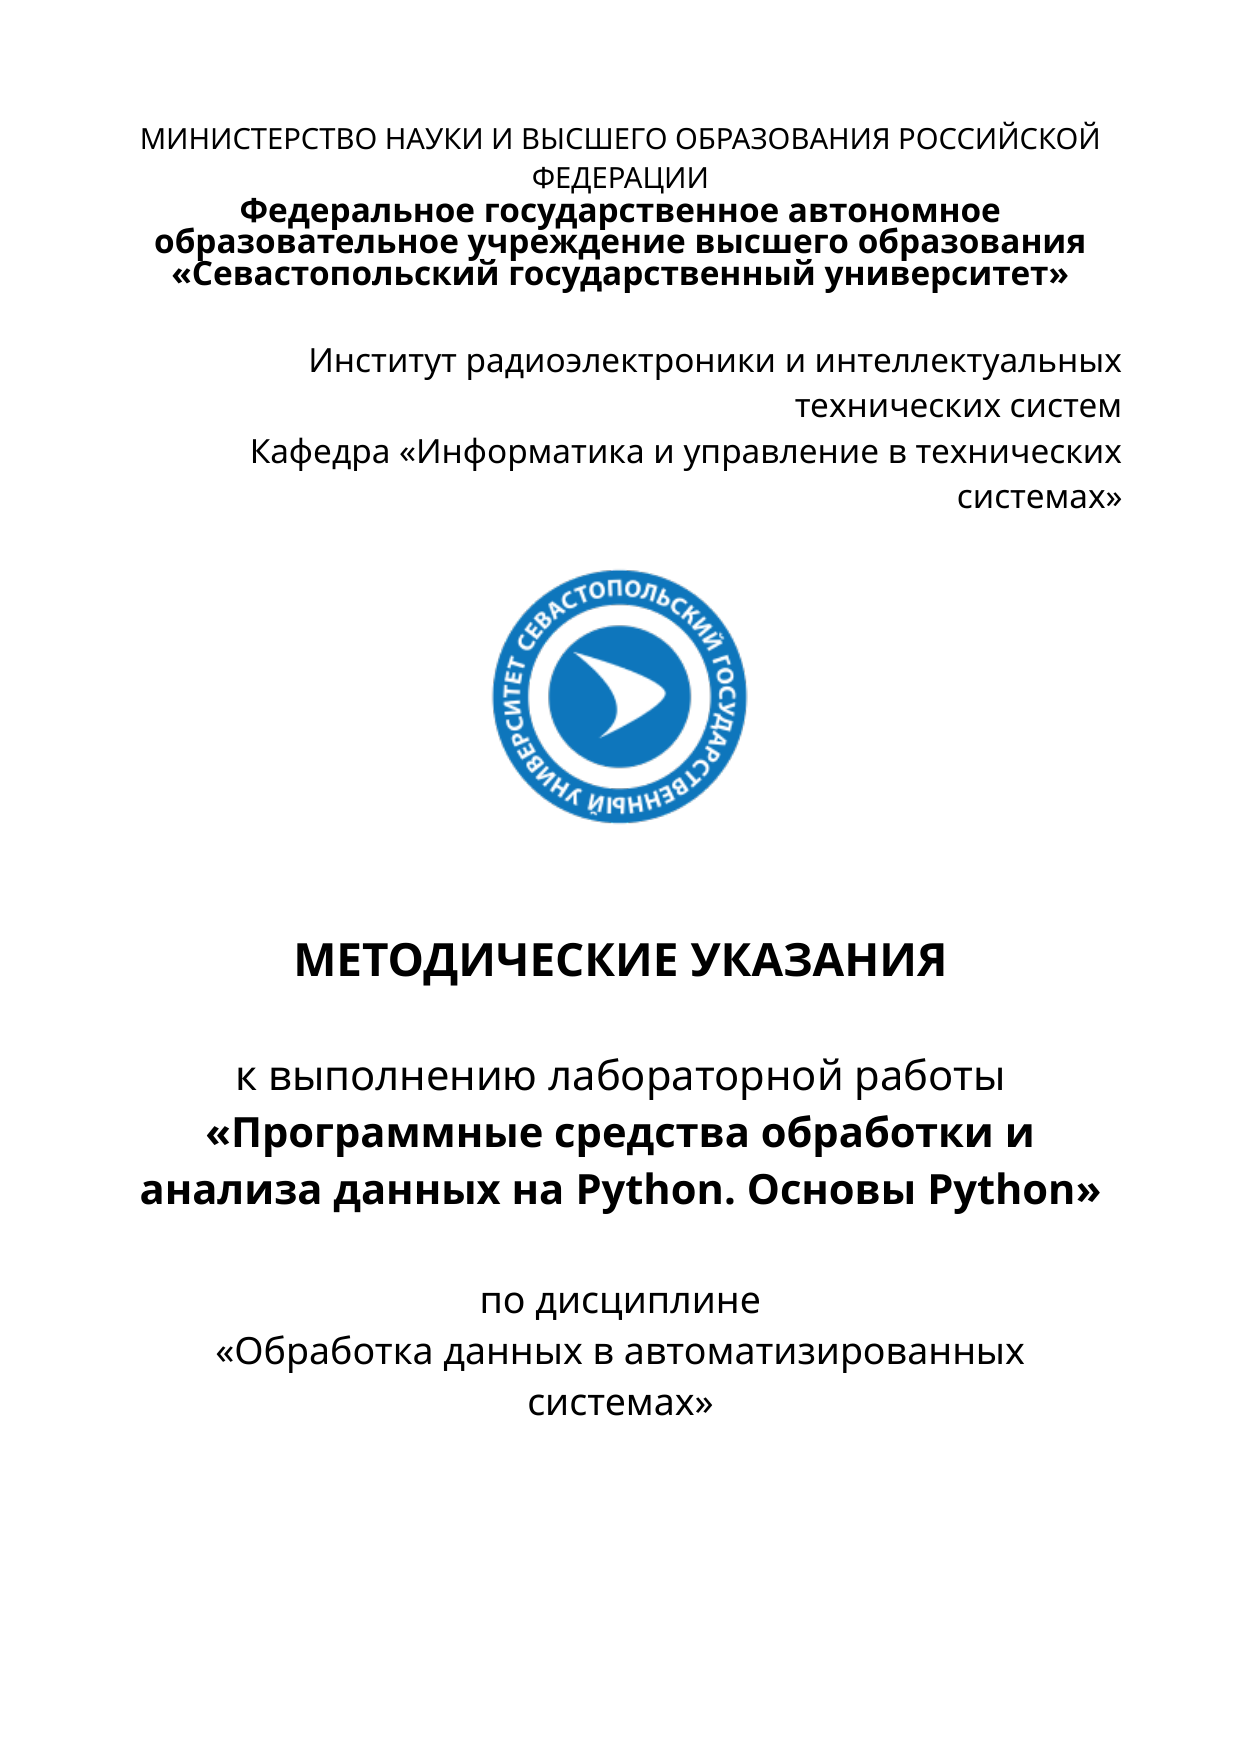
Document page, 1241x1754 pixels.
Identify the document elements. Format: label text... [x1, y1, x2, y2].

text к выполнению лабораторной работы [118, 1046, 1122, 1103]
text МИНИСТЕРСТВО НАУКИ И ВЫСШЕГО ОБРАЗОВАНИЯ РОССИЙСКОЙ ФЕДЕРАЦИИ [118, 118, 1122, 197]
text Институт радиоэлектроники и интеллектуальных технических систем [118, 337, 1122, 427]
text по дисциплине [118, 1273, 1122, 1324]
text МЕТОДИЧЕСКИЕ УКАЗАНИЯ [118, 927, 1122, 989]
text «Программные средства обработки и анализа данных на Python. Основы Python» [118, 1103, 1122, 1217]
text «Севастопольский государственный университет» [118, 260, 1122, 291]
picture [486, 563, 754, 831]
text «Обработка данных в автоматизированных системах» [118, 1324, 1122, 1426]
text Кафедра «Информатика и управление в технических системах» [118, 427, 1122, 518]
text Федеральное государственное автономное образовательное учреждение высшего образования [118, 197, 1122, 260]
